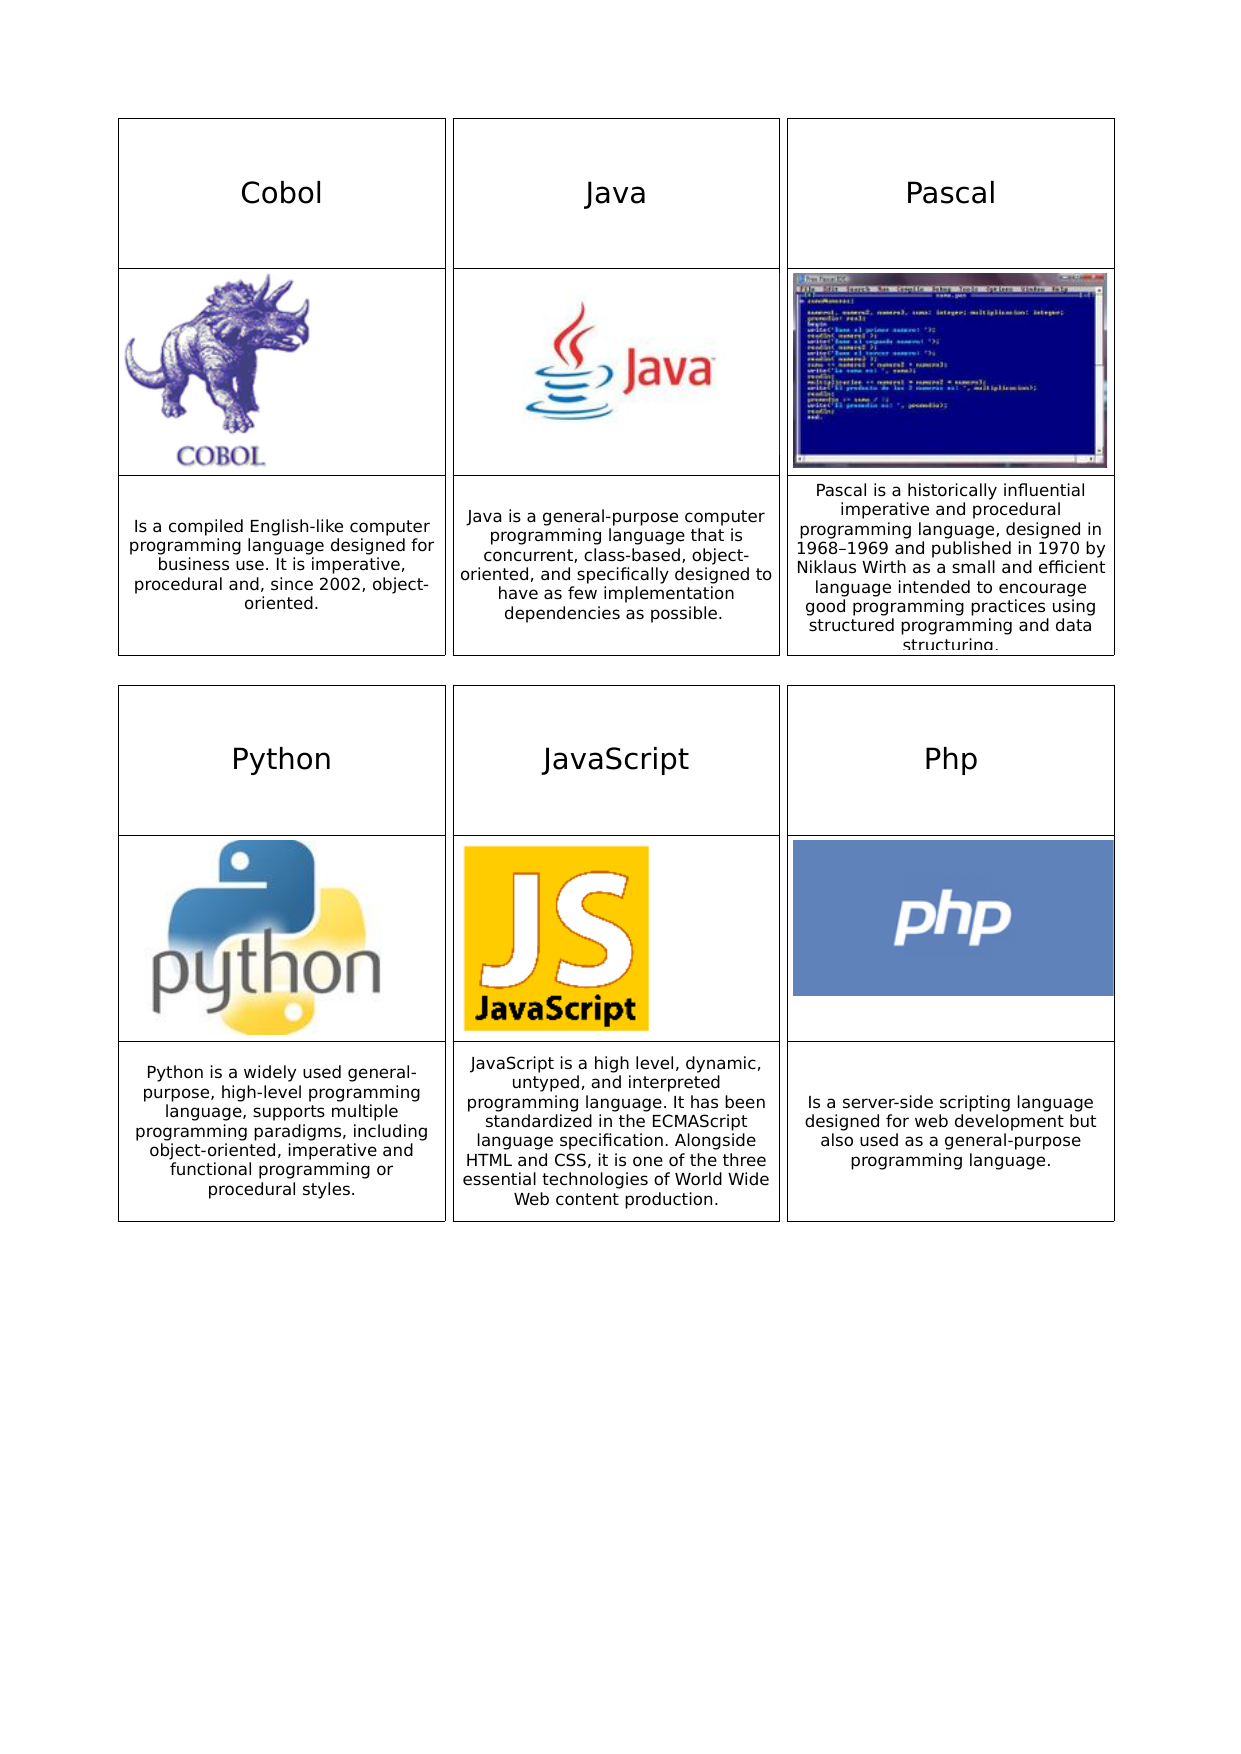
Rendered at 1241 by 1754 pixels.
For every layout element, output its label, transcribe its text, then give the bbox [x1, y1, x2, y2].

table_cell [119, 836, 445, 1041]
picture [793, 840, 1114, 996]
picture [793, 273, 1108, 468]
picture [458, 840, 653, 1035]
table_header Python [119, 686, 445, 834]
table_cell Pascal is a historically influential imperative and procedural programming language, designed in 1968–1969 and published in 1970 by Niklaus Wirth as a small and efficient language intended to encourage good programming practices using structured programming and data structuring. [788, 476, 1114, 655]
table_cell Is a server-side scripting language designed for web development but also used as a general-purpose programming language. [788, 1042, 1114, 1221]
table_header Php [788, 686, 1114, 834]
table_cell [788, 269, 1114, 475]
table_header JavaScript [454, 686, 779, 834]
table_cell Is a compiled English-like computer programming language designed for business use. It is imperative, procedural and, since 2002, object-oriented. [119, 476, 445, 655]
picture [458, 273, 780, 455]
picture [123, 840, 411, 1035]
picture [123, 273, 318, 468]
table_cell [119, 269, 445, 475]
table_cell [454, 836, 779, 1041]
table_cell [454, 269, 779, 475]
table_cell Java is a general-purpose computer programming language that is concurrent, class-based, object-oriented, and specifically designed to have as few implementation dependencies as possible. [454, 476, 779, 655]
table_cell JavaScript is a high level, dynamic, untyped, and interpreted programming language. It has been standardized in the ECMAScript language specification. Alongside HTML and CSS, it is one of the three essential technologies of World Wide Web content production. [454, 1042, 779, 1221]
table_header Cobol [119, 119, 445, 268]
table_header Pascal [788, 119, 1114, 268]
table_header Java [454, 119, 779, 268]
table_cell Python is a widely used general-purpose, high-level programming language, supports multiple programming paradigms, including object-oriented, imperative and functional programming or procedural styles. [119, 1042, 445, 1221]
table_cell [788, 836, 1114, 1041]
